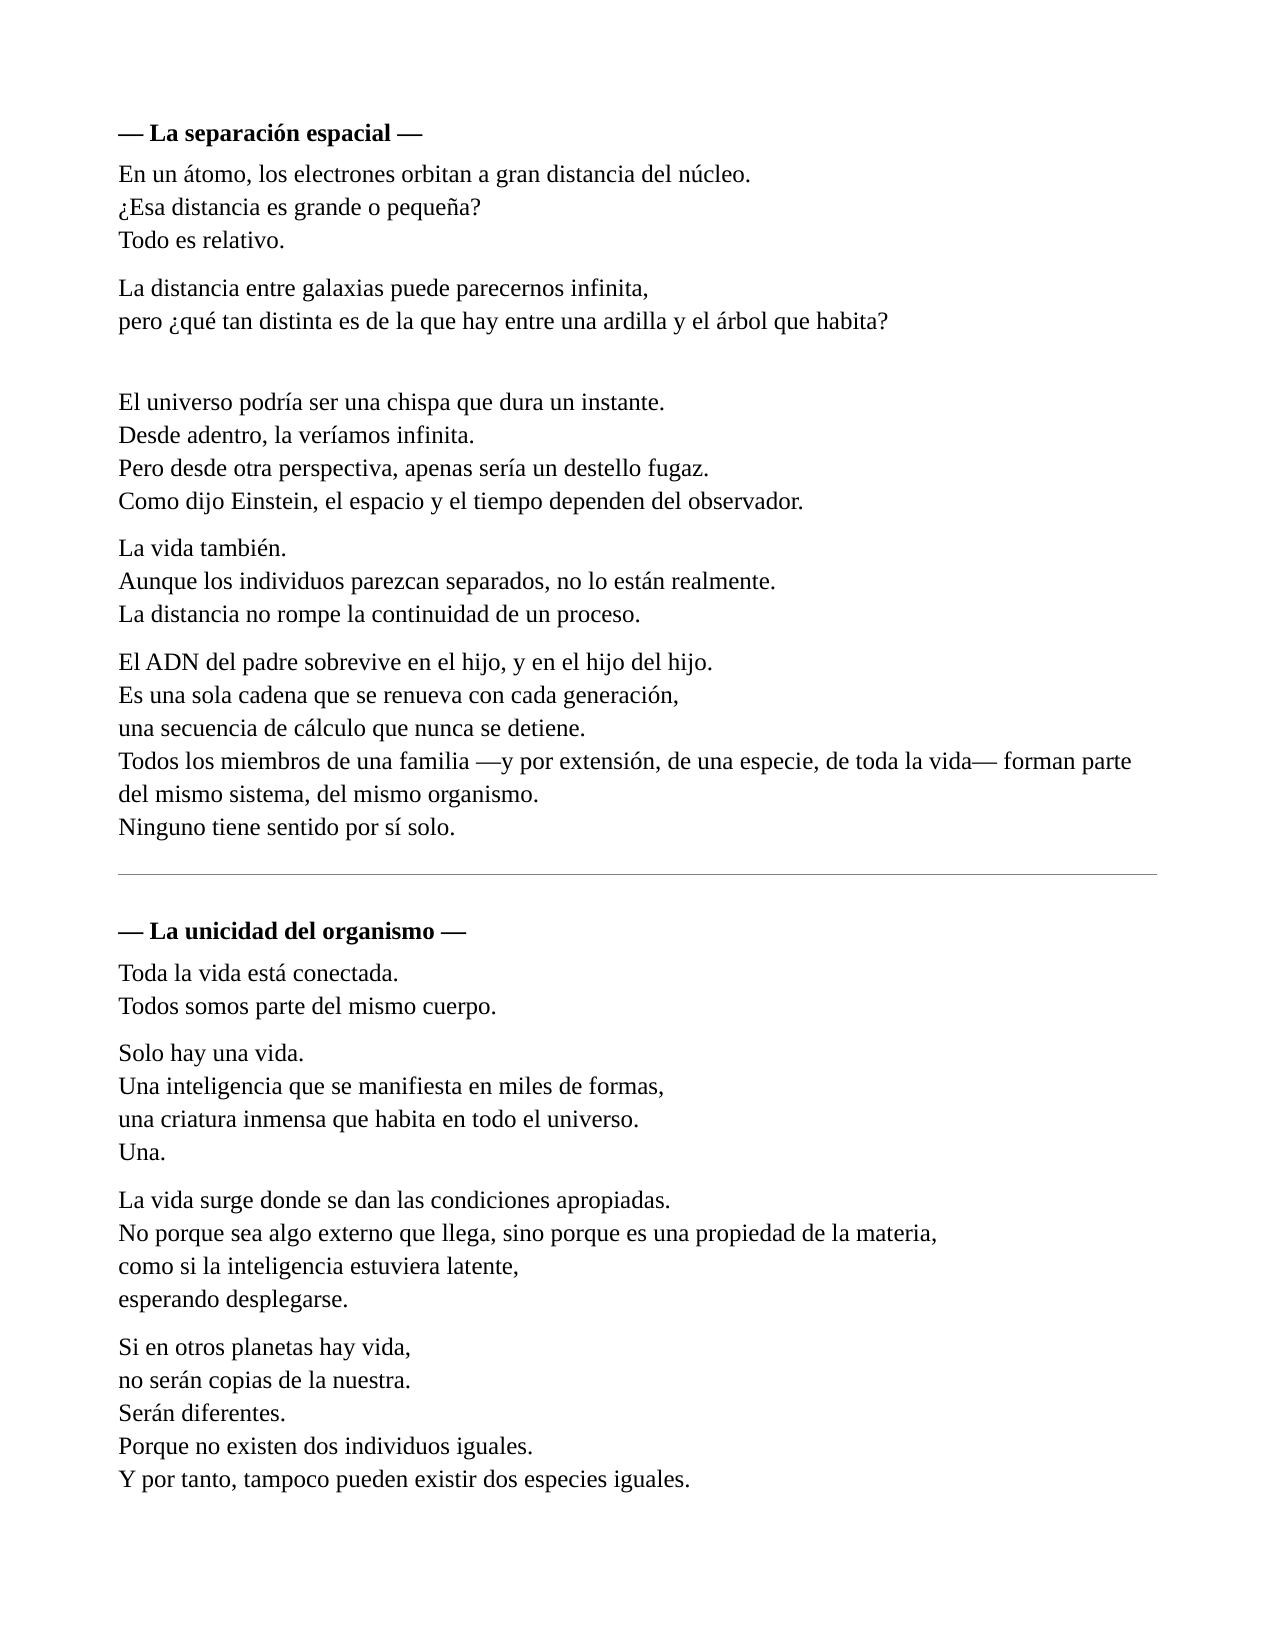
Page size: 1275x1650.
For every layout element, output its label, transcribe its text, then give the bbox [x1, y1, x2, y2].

text El universo podría ser una chispa que dura un instante. Desde adentro, la veríamos infinita. Pero desde otra perspectiva, apenas sería un destello fugaz. Como dijo Einstein, el espacio y el tiempo dependen del observador. [118, 387, 1157, 514]
text La distancia entre galaxias puede parecernos infinita, pero ¿qué tan distinta es de la que hay entre una ardilla y el árbol que habita? [118, 273, 1157, 368]
subtitle — La unicidad del organismo — [118, 916, 1157, 945]
text El ADN del padre sobrevive en el hijo, y en el hijo del hijo. Es una sola cadena que se renueva con cada generación, una secuencia de cálculo que nunca se detiene. Todos los miembros de una familia —y por extensión, de una especie, de toda la vida— forman parte del mismo sistema, del mismo organismo. Ninguno tiene sentido por sí solo. [118, 647, 1157, 841]
text En un átomo, los electrones orbitan a gran distancia del núcleo. ¿Esa distancia es grande o pequeña? Todo es relativo. [118, 159, 1157, 254]
text Si en otros planetas hay vida, no serán copias de la nuestra. Serán diferentes. Porque no existen dos individuos iguales. Y por tanto, tampoco pueden existir dos especies iguales. [118, 1332, 1157, 1492]
subtitle — La separación espacial — [118, 118, 1157, 147]
text La vida surge donde se dan las condiciones apropiadas. No porque sea algo externo que llega, sino porque es una propiedad de la materia, como si la inteligencia estuviera latente, esperando desplegarse. [118, 1185, 1157, 1313]
text Solo hay una vida. Una inteligencia que se manifiesta en miles de formas, una criatura inmensa que habita en todo el universo. Una. [118, 1038, 1157, 1166]
text Toda la vida está conectada. Todos somos parte del mismo cuerpo. [118, 958, 1157, 1019]
text La vida también. Aunque los individuos parezcan separados, no lo están realmente. La distancia no rompe la continuidad de un proceso. [118, 533, 1157, 628]
